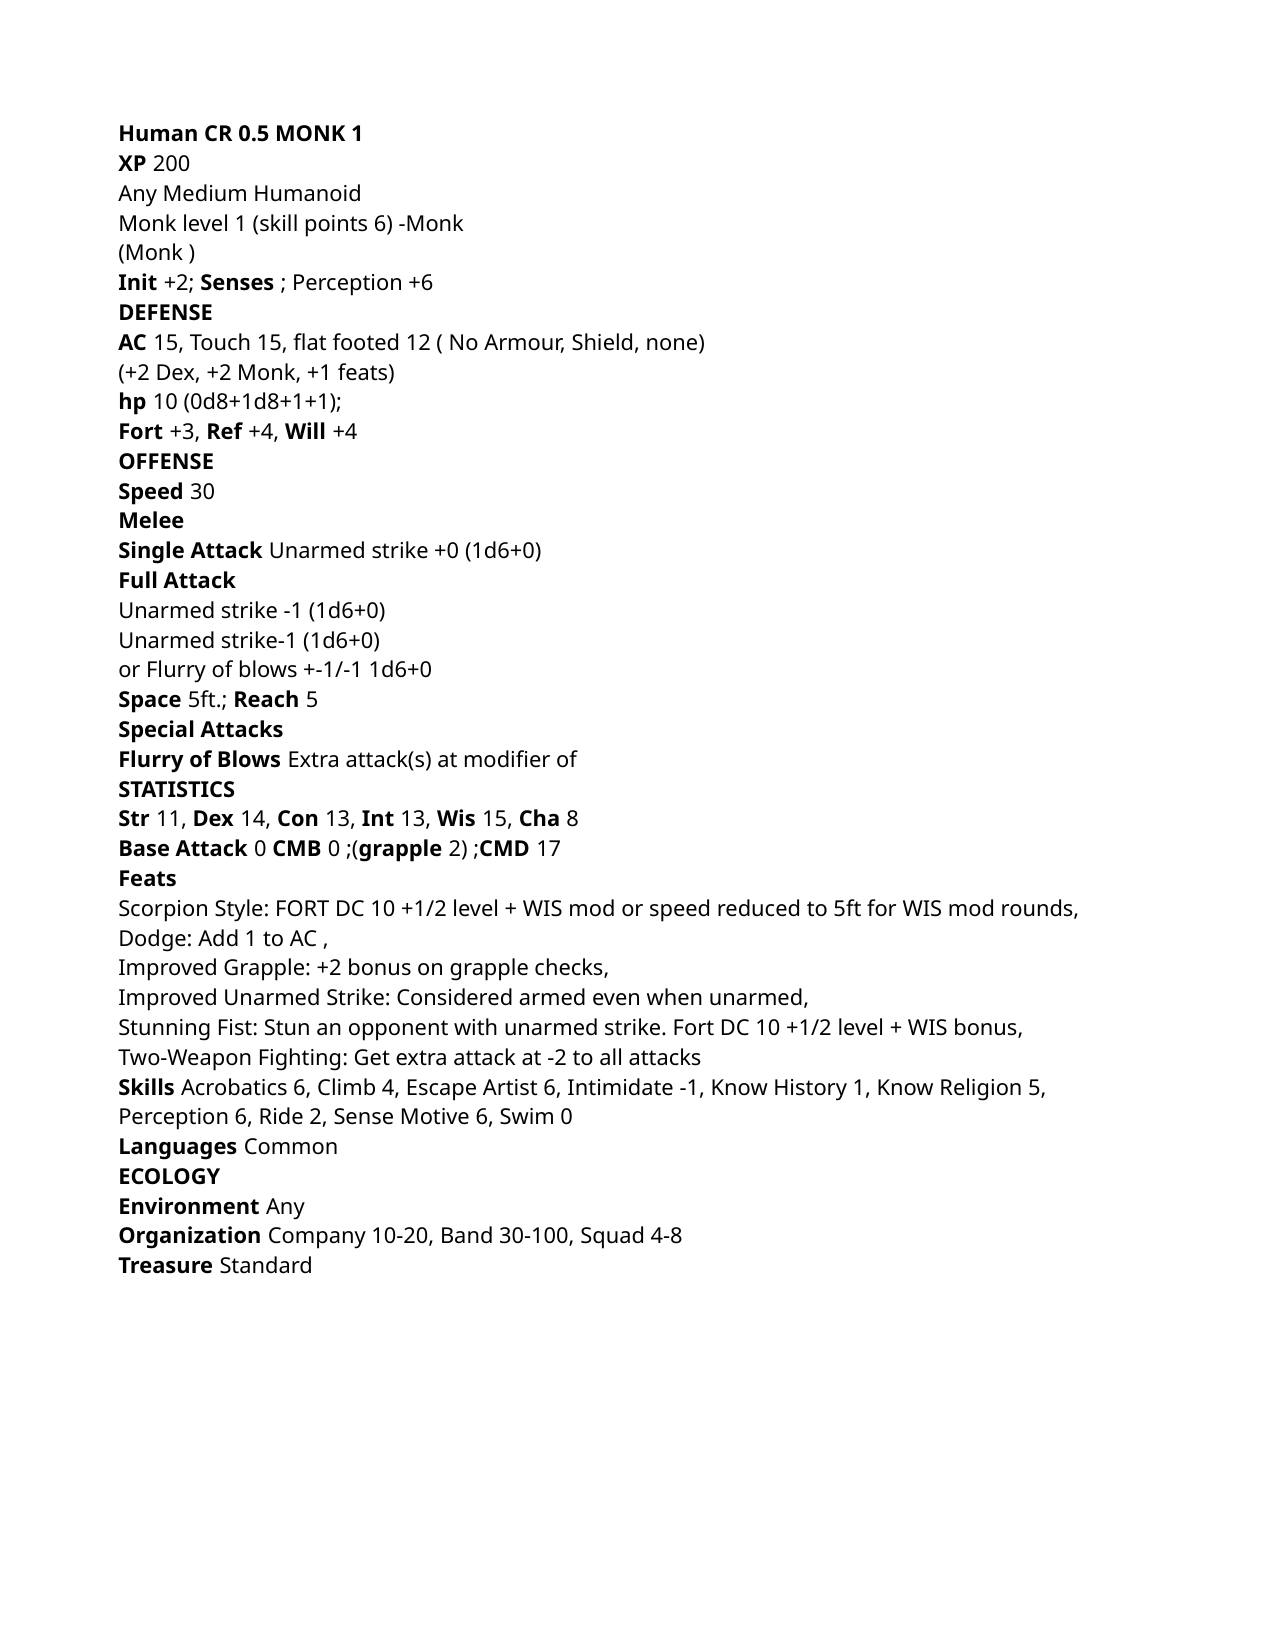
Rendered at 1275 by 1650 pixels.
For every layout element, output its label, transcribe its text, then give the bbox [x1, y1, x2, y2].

text OFFENSE [118, 446, 1157, 476]
text STATISTICS [118, 773, 1157, 803]
text DEFENSE [118, 297, 1157, 327]
text Environment Any Organization Company 10-20, Band 30-100, Squad 4-8 Treasure Standard [118, 1191, 1157, 1280]
text AC 15, Touch 15, flat footed 12 ( No Armour, Shield, none) (+2 Dex, +2 Monk, +1 feats) hp 10 (0d8+1d8+1+1); Fort +3, Ref +4, Will +4 [118, 327, 1157, 446]
text ECOLOGY [118, 1161, 1157, 1191]
text Human CR 0.5 MONK 1 XP 200 Any Medium Humanoid Monk level 1 (skill points 6) -Monk (Monk ) Init +2; Senses ; Perception +6 [118, 118, 1157, 297]
text Speed 30 Melee Single Attack Unarmed strike +0 (1d6+0) Full Attack Unarmed strike -1 (1d6+0) Unarmed strike-1 (1d6+0) or Flurry of blows +-1/-1 1d6+0 Space 5ft.; Reach 5 Special Attacks Flurry of Blows Extra attack(s) at modifier of [118, 476, 1157, 773]
text Str 11, Dex 14, Con 13, Int 13, Wis 15, Cha 8 Base Attack 0 CMB 0 ;(grapple 2) ;CMD 17 Feats Scorpion Style: FORT DC 10 +1/2 level + WIS mod or speed reduced to 5ft for WIS mod rounds, Dodge: Add 1 to AC , Improved Grapple: +2 bonus on grapple checks, Improved Unarmed Strike: Considered armed even when unarmed, Stunning Fist: Stun an opponent with unarmed strike. Fort DC 10 +1/2 level + WIS bonus, Two-Weapon Fighting: Get extra attack at -2 to all attacks Skills Acrobatics 6, Climb 4, Escape Artist 6, Intimidate -1, Know History 1, Know Religion 5, Perception 6, Ride 2, Sense Motive 6, Swim 0 Languages Common [118, 803, 1157, 1161]
